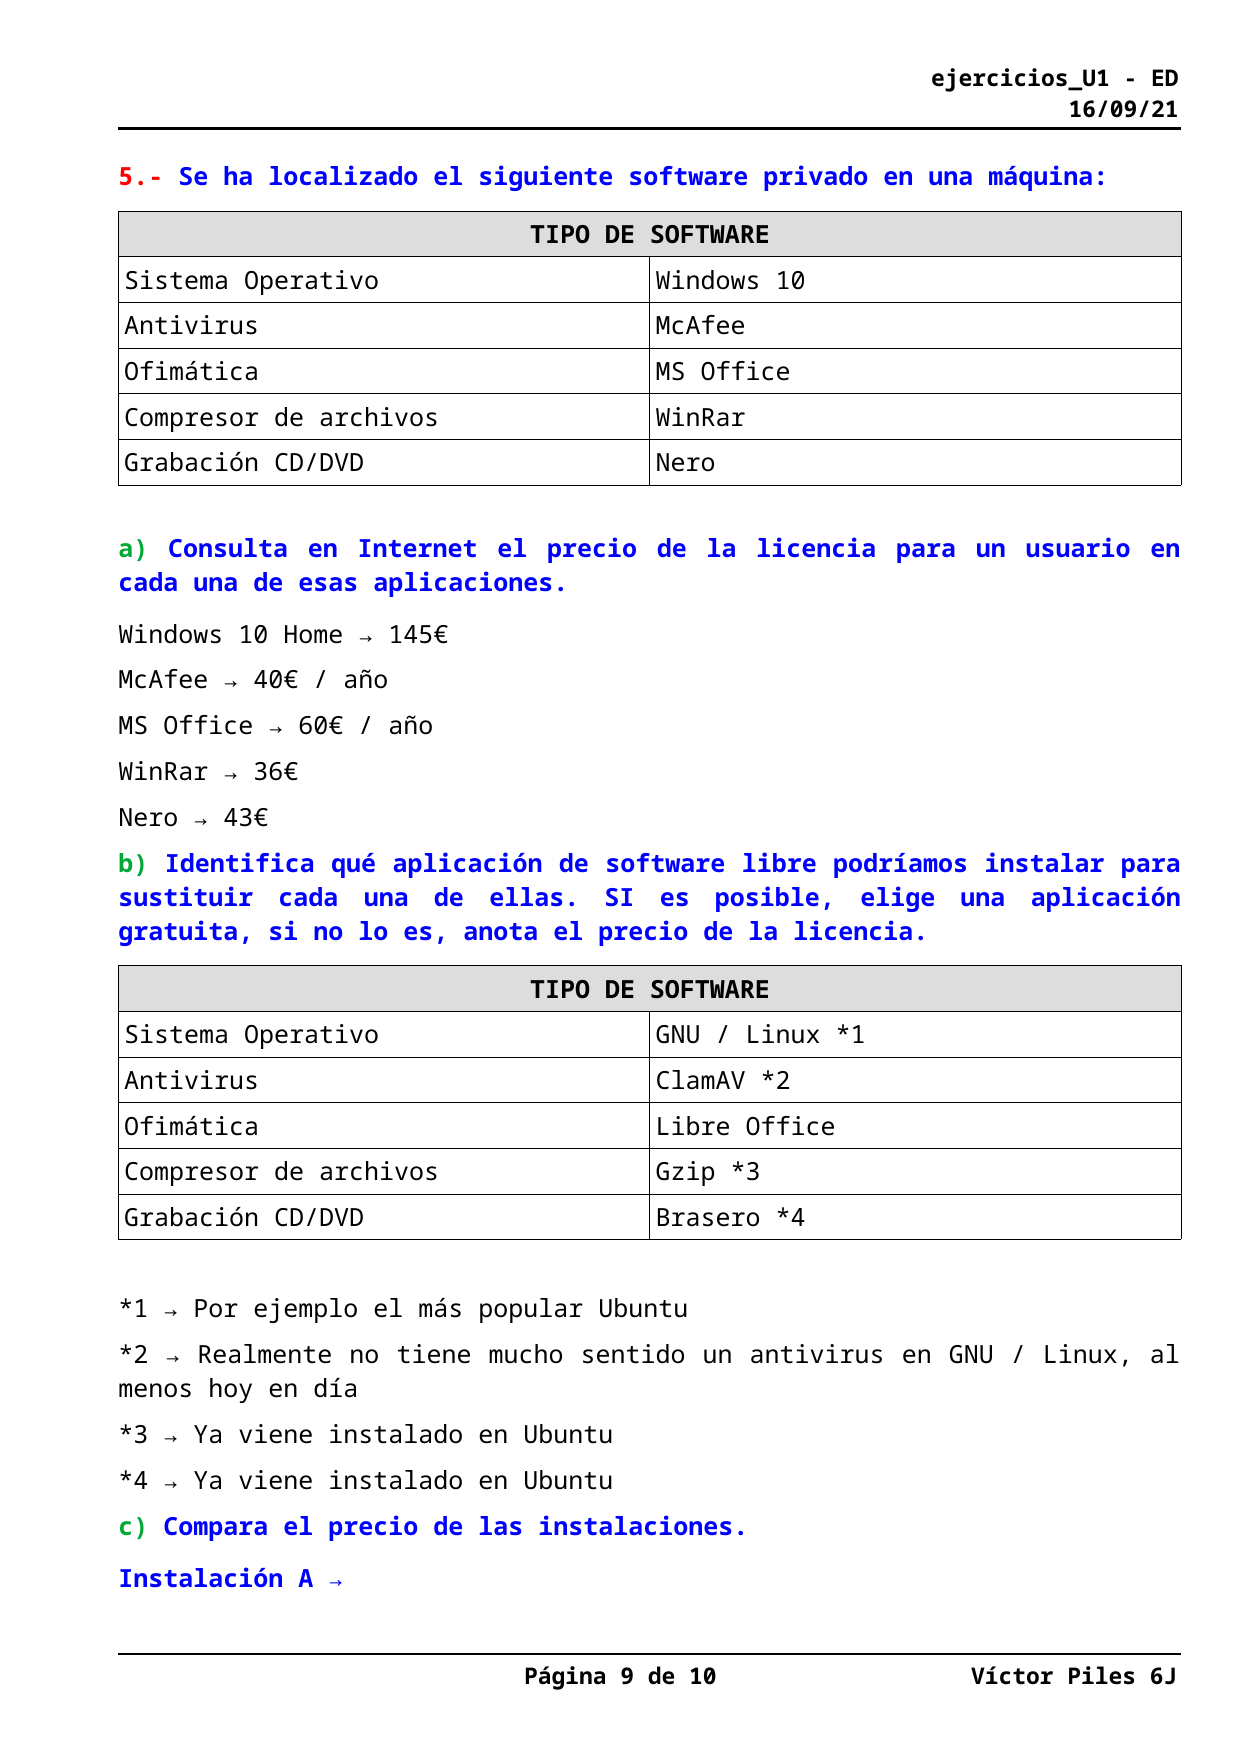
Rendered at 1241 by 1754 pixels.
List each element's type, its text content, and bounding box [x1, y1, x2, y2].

table_cell Nero [650, 440, 1181, 484]
table_cell Gzip *3 [650, 1149, 1181, 1193]
table_cell Windows 10 [650, 257, 1181, 302]
text *2 → Realmente no tiene mucho sentido un antivirus en GNU / Linux, al menos hoy en día [118, 1337, 1181, 1405]
table_cell Antivirus [119, 1058, 649, 1102]
text Windows 10 Home → 145€ [118, 616, 1181, 650]
table_cell GNU / Linux *1 [650, 1012, 1181, 1057]
text *1 → Por ejemplo el más popular Ubuntu [118, 1291, 1181, 1325]
table_cell McAfee [650, 303, 1181, 348]
table_cell Sistema Operativo [119, 257, 649, 302]
text Instalación A → [118, 1560, 1181, 1594]
table_header TIPO DE SOFTWARE [119, 212, 1181, 256]
table_cell Antivirus [119, 303, 649, 348]
table_cell Compresor de archivos [119, 394, 649, 439]
text 5.- Se ha localizado el siguiente software privado en una máquina: [118, 159, 1181, 193]
table_cell MS Office [650, 349, 1181, 393]
table_cell Grabación CD/DVD [119, 1195, 649, 1239]
text Nero → 43€ [118, 800, 1181, 834]
text *3 → Ya viene instalado en Ubuntu [118, 1417, 1181, 1451]
table_cell ClamAV *2 [650, 1058, 1181, 1102]
text a) Consulta en Internet el precio de la licencia para un usuario en cada una de esas aplicaciones. [118, 531, 1181, 599]
text *4 → Ya viene instalado en Ubuntu [118, 1463, 1181, 1497]
text MS Office → 60€ / año [118, 708, 1181, 742]
table_header TIPO DE SOFTWARE [119, 966, 1181, 1011]
text b) Identifica qué aplicación de software libre podríamos instalar para sustituir cada una de ellas. SI es posible, elige una aplicación gratuita, si no lo es, anota el precio de la licencia. [118, 846, 1181, 948]
table_cell WinRar [650, 394, 1181, 439]
table_cell Ofimática [119, 349, 649, 393]
table_cell Sistema Operativo [119, 1012, 649, 1057]
table_cell Ofimática [119, 1103, 649, 1148]
table_cell Compresor de archivos [119, 1149, 649, 1193]
table_cell Grabación CD/DVD [119, 440, 649, 484]
text c) Compara el precio de las instalaciones. [118, 1508, 1181, 1542]
text McAfee → 40€ / año [118, 662, 1181, 696]
table_cell Brasero *4 [650, 1195, 1181, 1239]
text WinRar → 36€ [118, 754, 1181, 788]
table_cell Libre Office [650, 1103, 1181, 1148]
